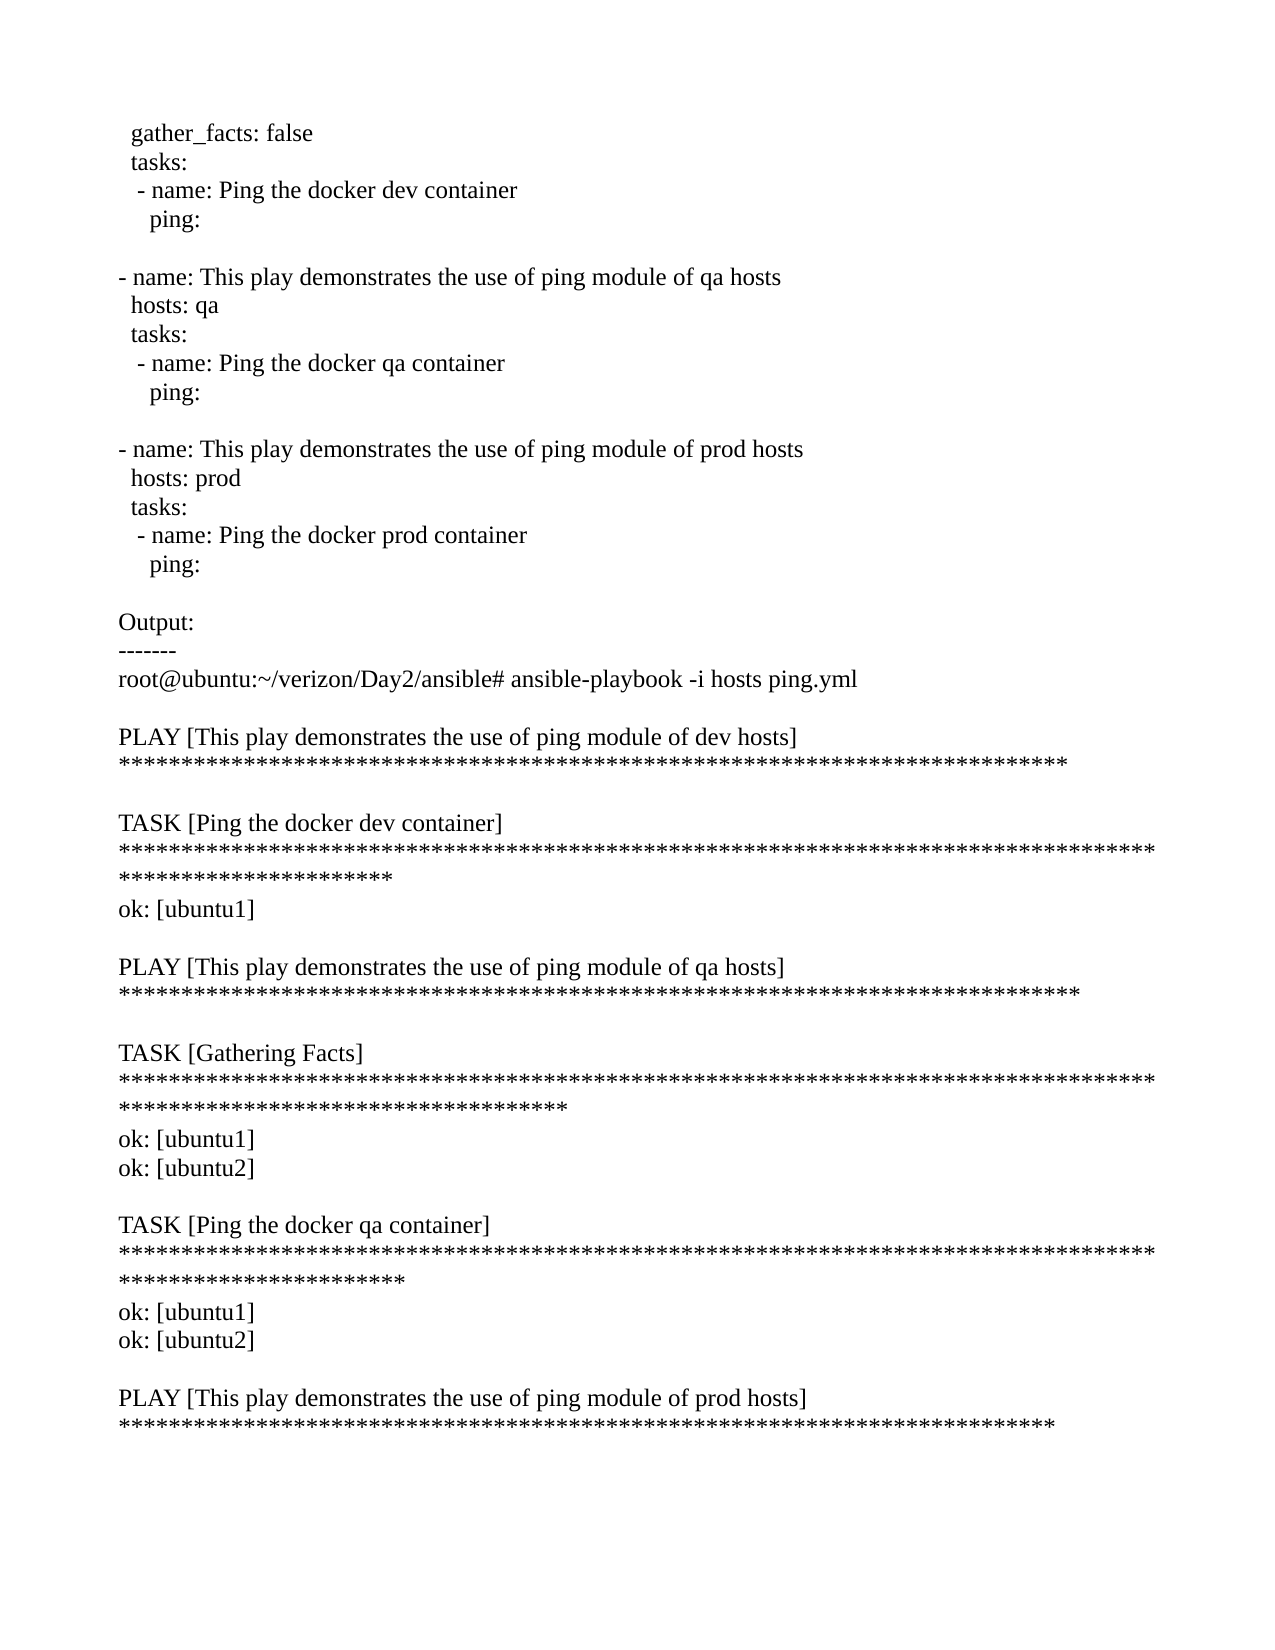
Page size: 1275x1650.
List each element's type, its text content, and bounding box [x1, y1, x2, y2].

text - name: This play demonstrates the use of ping module of qa hosts [118, 262, 1157, 291]
text ok: [ubuntu1] [118, 1124, 1157, 1153]
text - name: This play demonstrates the use of ping module of prod hosts [118, 434, 1157, 463]
text ------- [118, 636, 1157, 664]
text ok: [ubuntu2] [118, 1326, 1157, 1354]
text - name: Ping the docker qa container [118, 348, 1157, 377]
text - name: Ping the docker dev container [118, 176, 1157, 204]
text ok: [ubuntu2] [118, 1153, 1157, 1182]
text PLAY [This play demonstrates the use of ping module of qa hosts] ***************************************************************************** [118, 952, 1157, 1009]
text ok: [ubuntu1] [118, 1297, 1157, 1326]
text PLAY [This play demonstrates the use of ping module of dev hosts] **************************************************************************** [118, 722, 1157, 779]
text root@ubuntu:~/verizon/Day2/ansible# ansible-playbook -i hosts ping.yml [118, 664, 1157, 693]
text hosts: prod [118, 463, 1157, 492]
text tasks: [118, 319, 1157, 348]
text ping: [118, 549, 1157, 578]
text ping: [118, 204, 1157, 233]
text tasks: [118, 147, 1157, 176]
text ok: [ubuntu1] [118, 894, 1157, 923]
text TASK [Gathering Facts] *********************************************************************************************************************** [118, 1038, 1157, 1124]
text tasks: [118, 492, 1157, 521]
text Output: [118, 607, 1157, 636]
text TASK [Ping the docker dev container] ********************************************************************************************************* [118, 808, 1157, 894]
text hosts: qa [118, 291, 1157, 319]
text - name: Ping the docker prod container [118, 521, 1157, 549]
text ping: [118, 377, 1157, 406]
text PLAY [This play demonstrates the use of ping module of prod hosts] *************************************************************************** [118, 1383, 1157, 1441]
text gather_facts: false [118, 118, 1157, 147]
text TASK [Ping the docker qa container] ********************************************************************************************************** [118, 1211, 1157, 1297]
